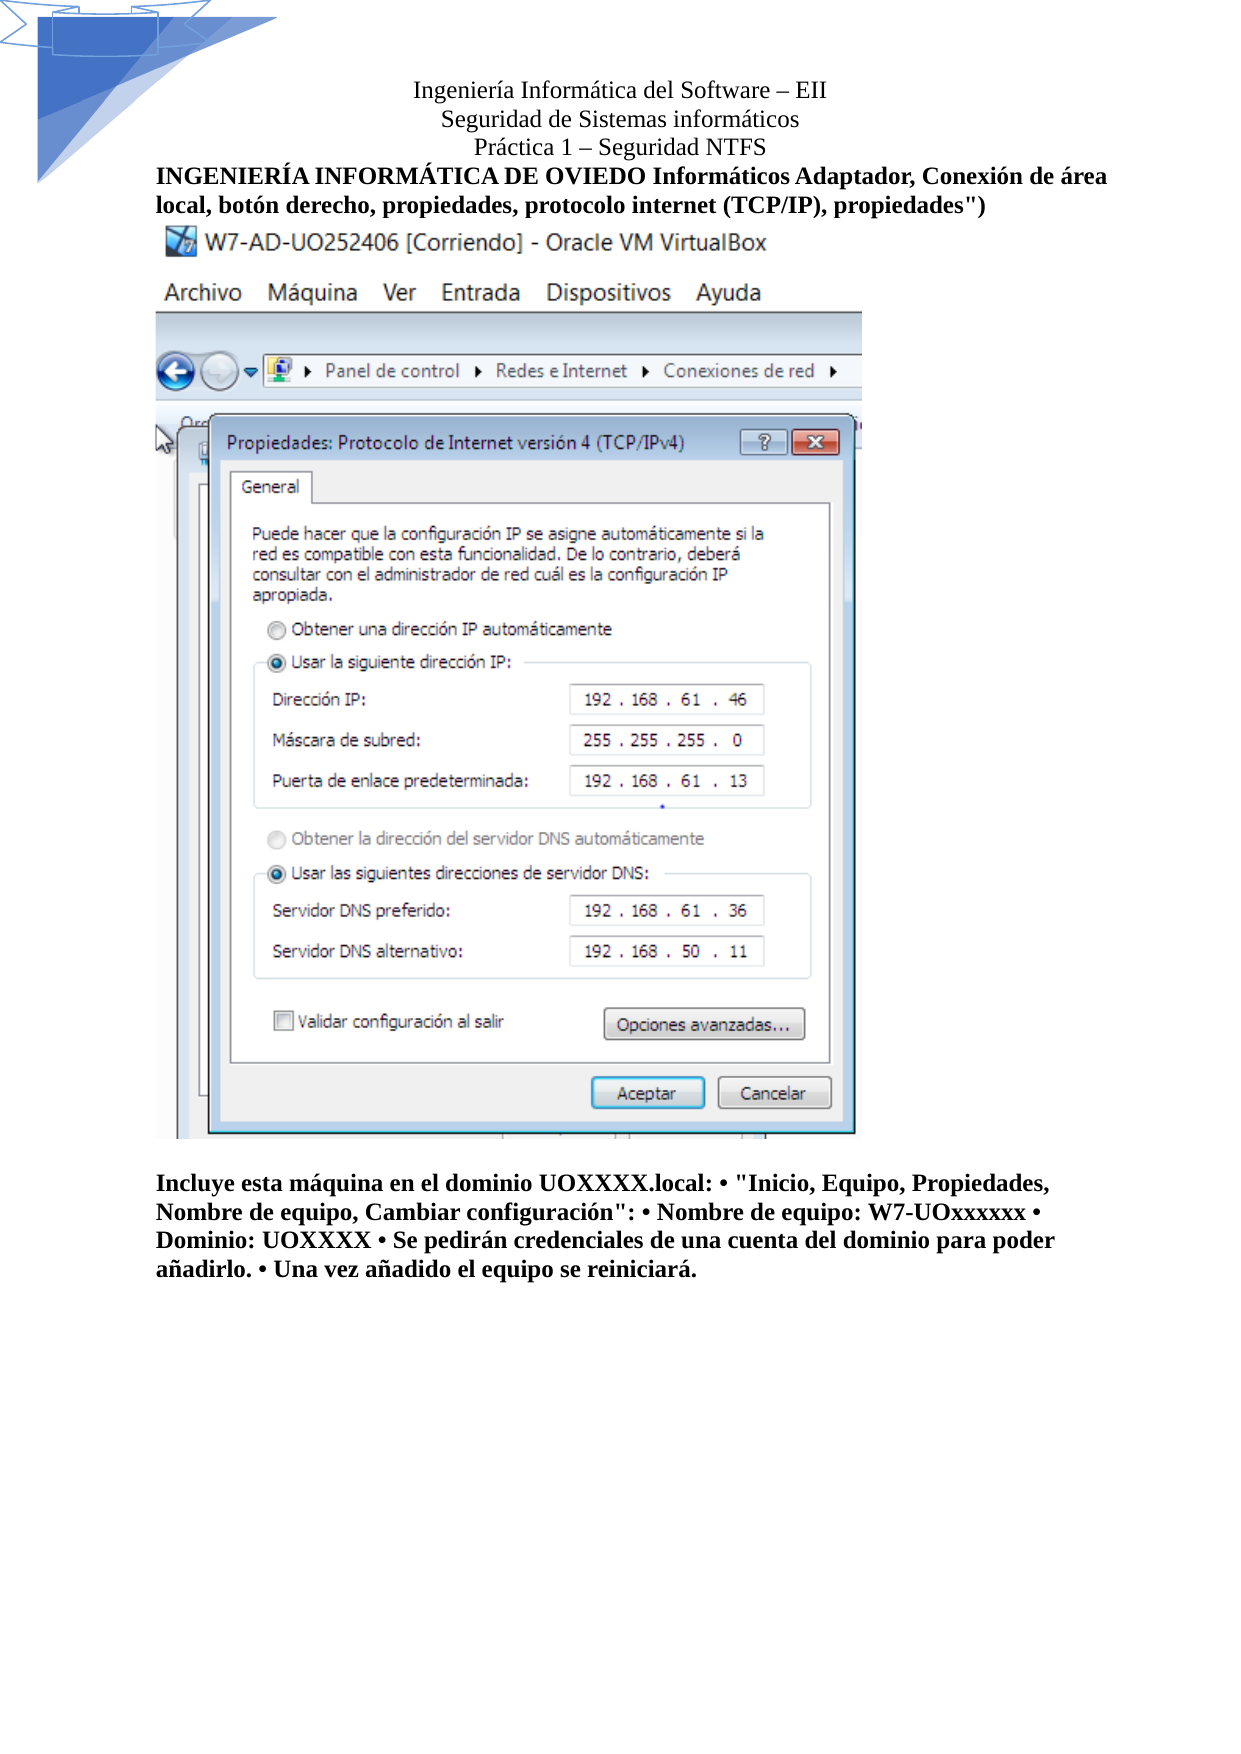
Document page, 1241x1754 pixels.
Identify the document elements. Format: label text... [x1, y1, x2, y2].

text INGENIERÍA INFORMÁTICA DE OVIEDO Informáticos Adaptador, Conexión de área local, botón derecho, propiedades, protocolo internet (TCP/IP), propiedades") [156, 161, 1122, 219]
text Incluye esta máquina en el dominio UOXXXX.local: • "Inicio, Equipo, Propiedades, Nombre de equipo, Cambiar configuración": • Nombre de equipo: W7-UOxxxxxx • Dominio: UOXXXX • Se pedirán credenciales de una cuenta del dominio para poder añadirlo. • Una vez añadido el equipo se reiniciará. [156, 1168, 1122, 1283]
